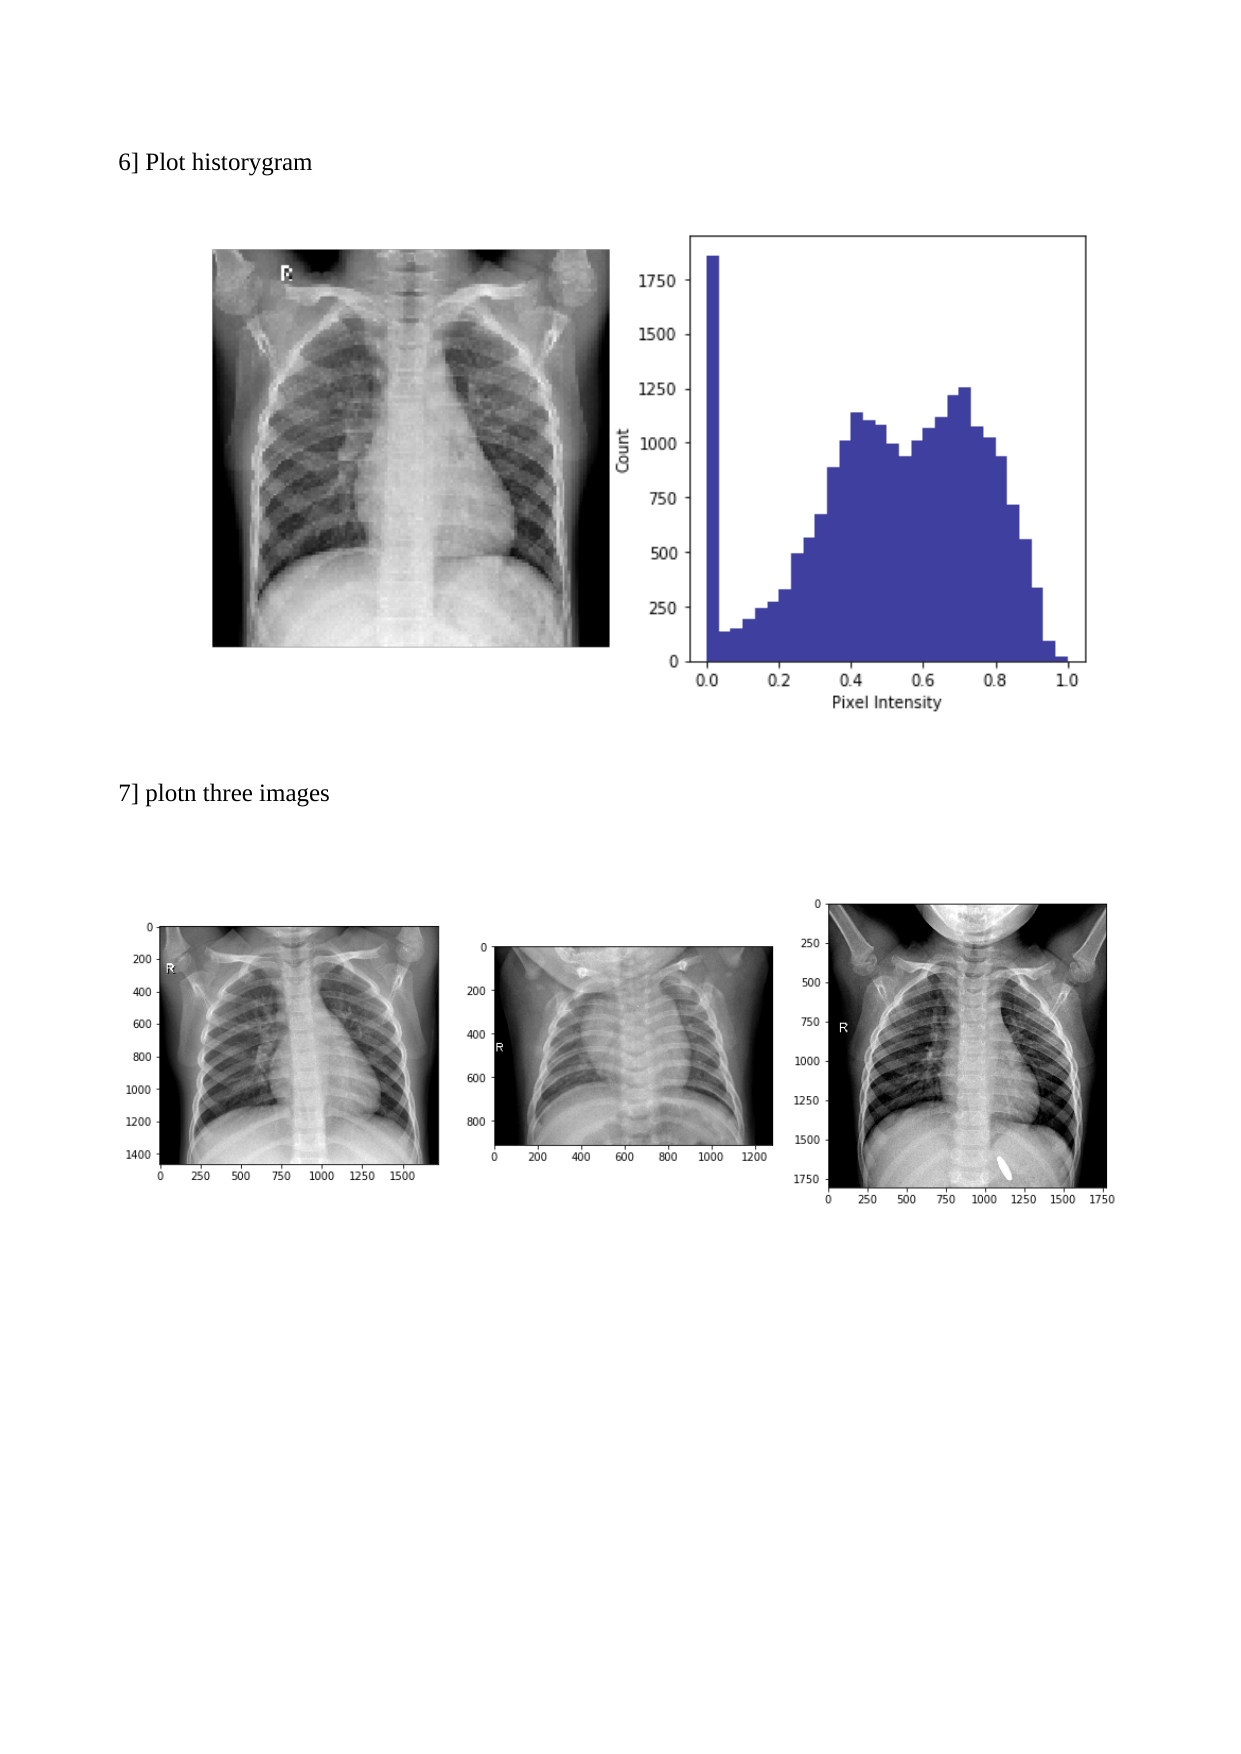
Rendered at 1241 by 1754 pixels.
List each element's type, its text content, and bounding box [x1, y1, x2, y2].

text 6] Plot historygram [118, 147, 1122, 176]
text 7] plotn three images [118, 778, 1122, 806]
picture [161, 220, 1100, 721]
picture [118, 892, 1123, 1213]
